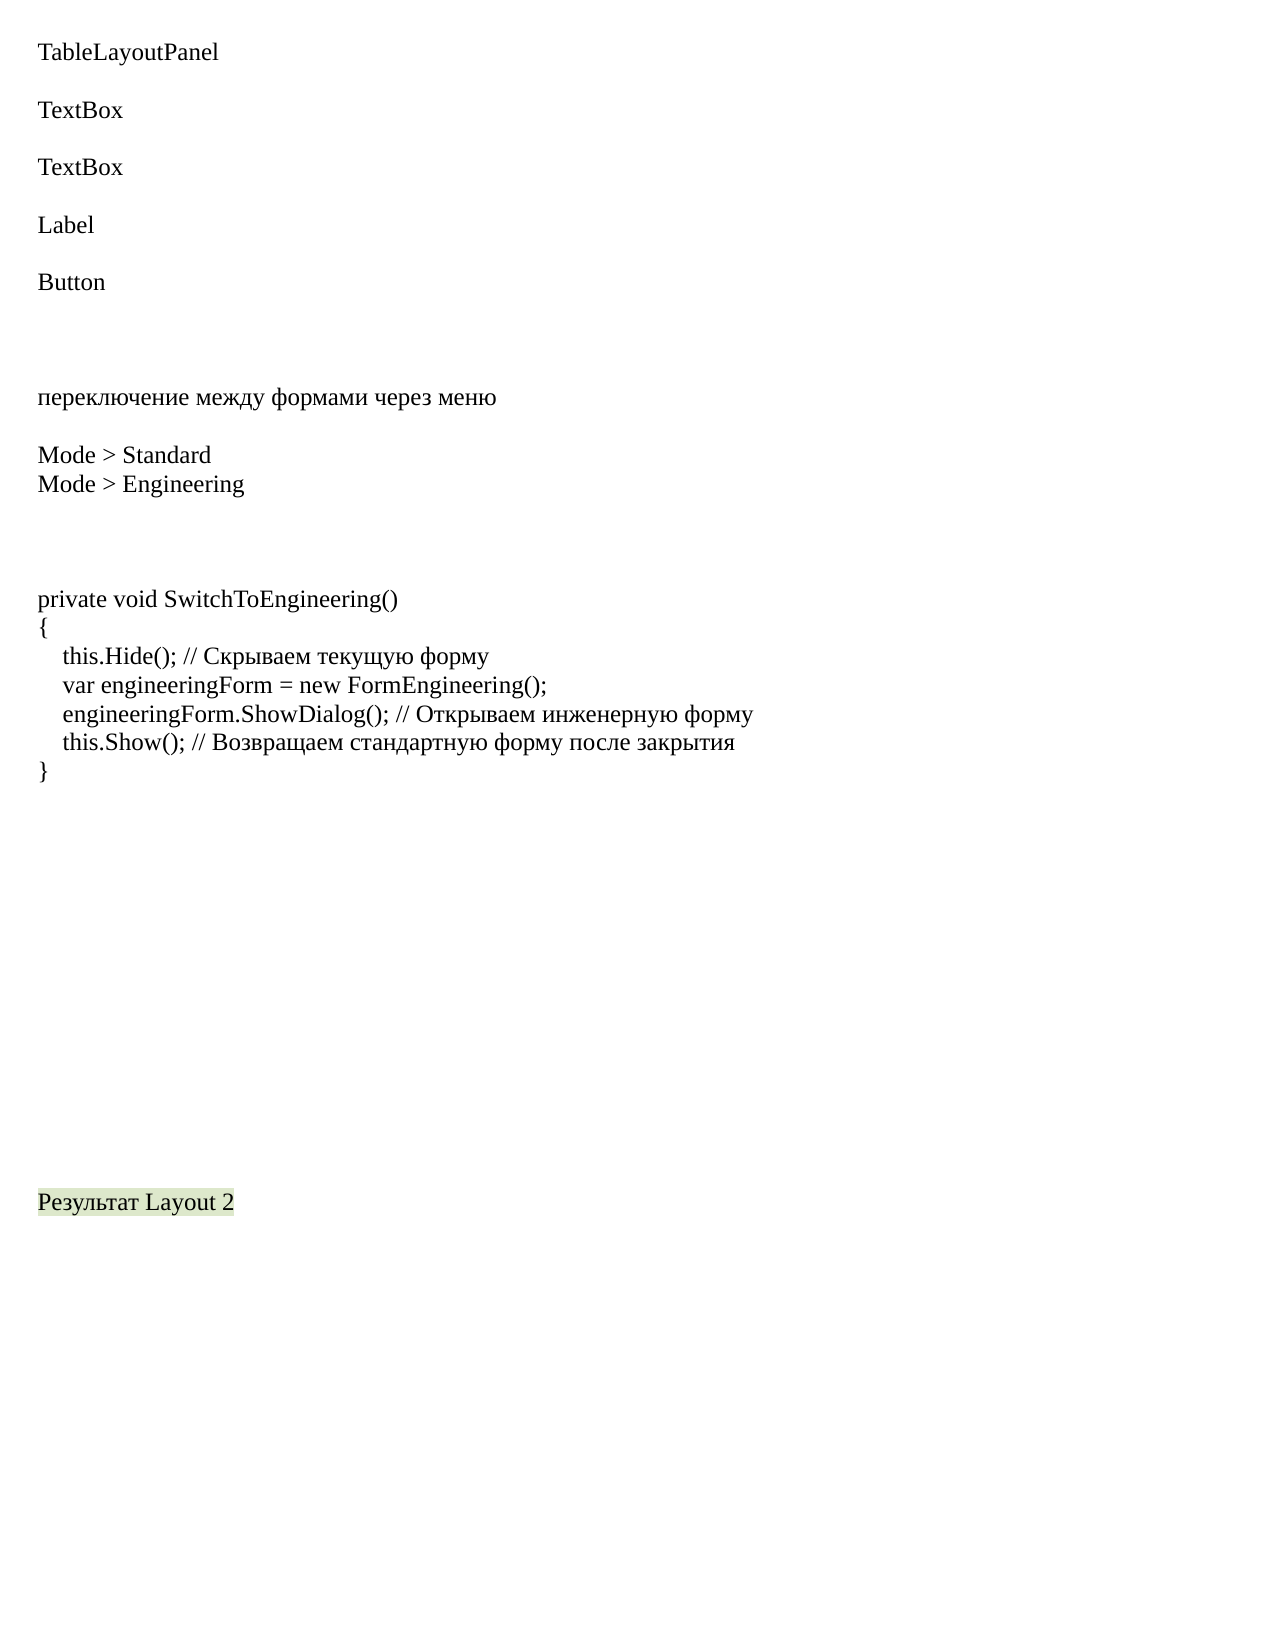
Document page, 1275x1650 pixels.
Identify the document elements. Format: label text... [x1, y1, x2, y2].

text } [37, 756, 1237, 785]
text var engineeringForm = new FormEngineering(); [37, 670, 1237, 699]
text Label [37, 210, 1237, 239]
text TextBox [37, 152, 1237, 181]
text TextBox [37, 95, 1237, 124]
text TableLayoutPanel [37, 37, 1237, 66]
text this.Show(); // Возвращаем стандартную форму после закрытия [37, 727, 1237, 756]
text Mode > Standard [37, 440, 1237, 469]
text engineeringForm.ShowDialog(); // Открываем инженерную форму [37, 699, 1237, 727]
text private void SwitchToEngineering() [37, 584, 1237, 612]
text Результат Layout 2 [37, 1187, 1237, 1216]
text this.Hide(); // Скрываем текущую форму [37, 641, 1237, 670]
text переключение между формами через меню [37, 382, 1237, 411]
text Mode > Engineering [37, 469, 1237, 497]
text Button [37, 267, 1237, 296]
text { [37, 612, 1237, 641]
